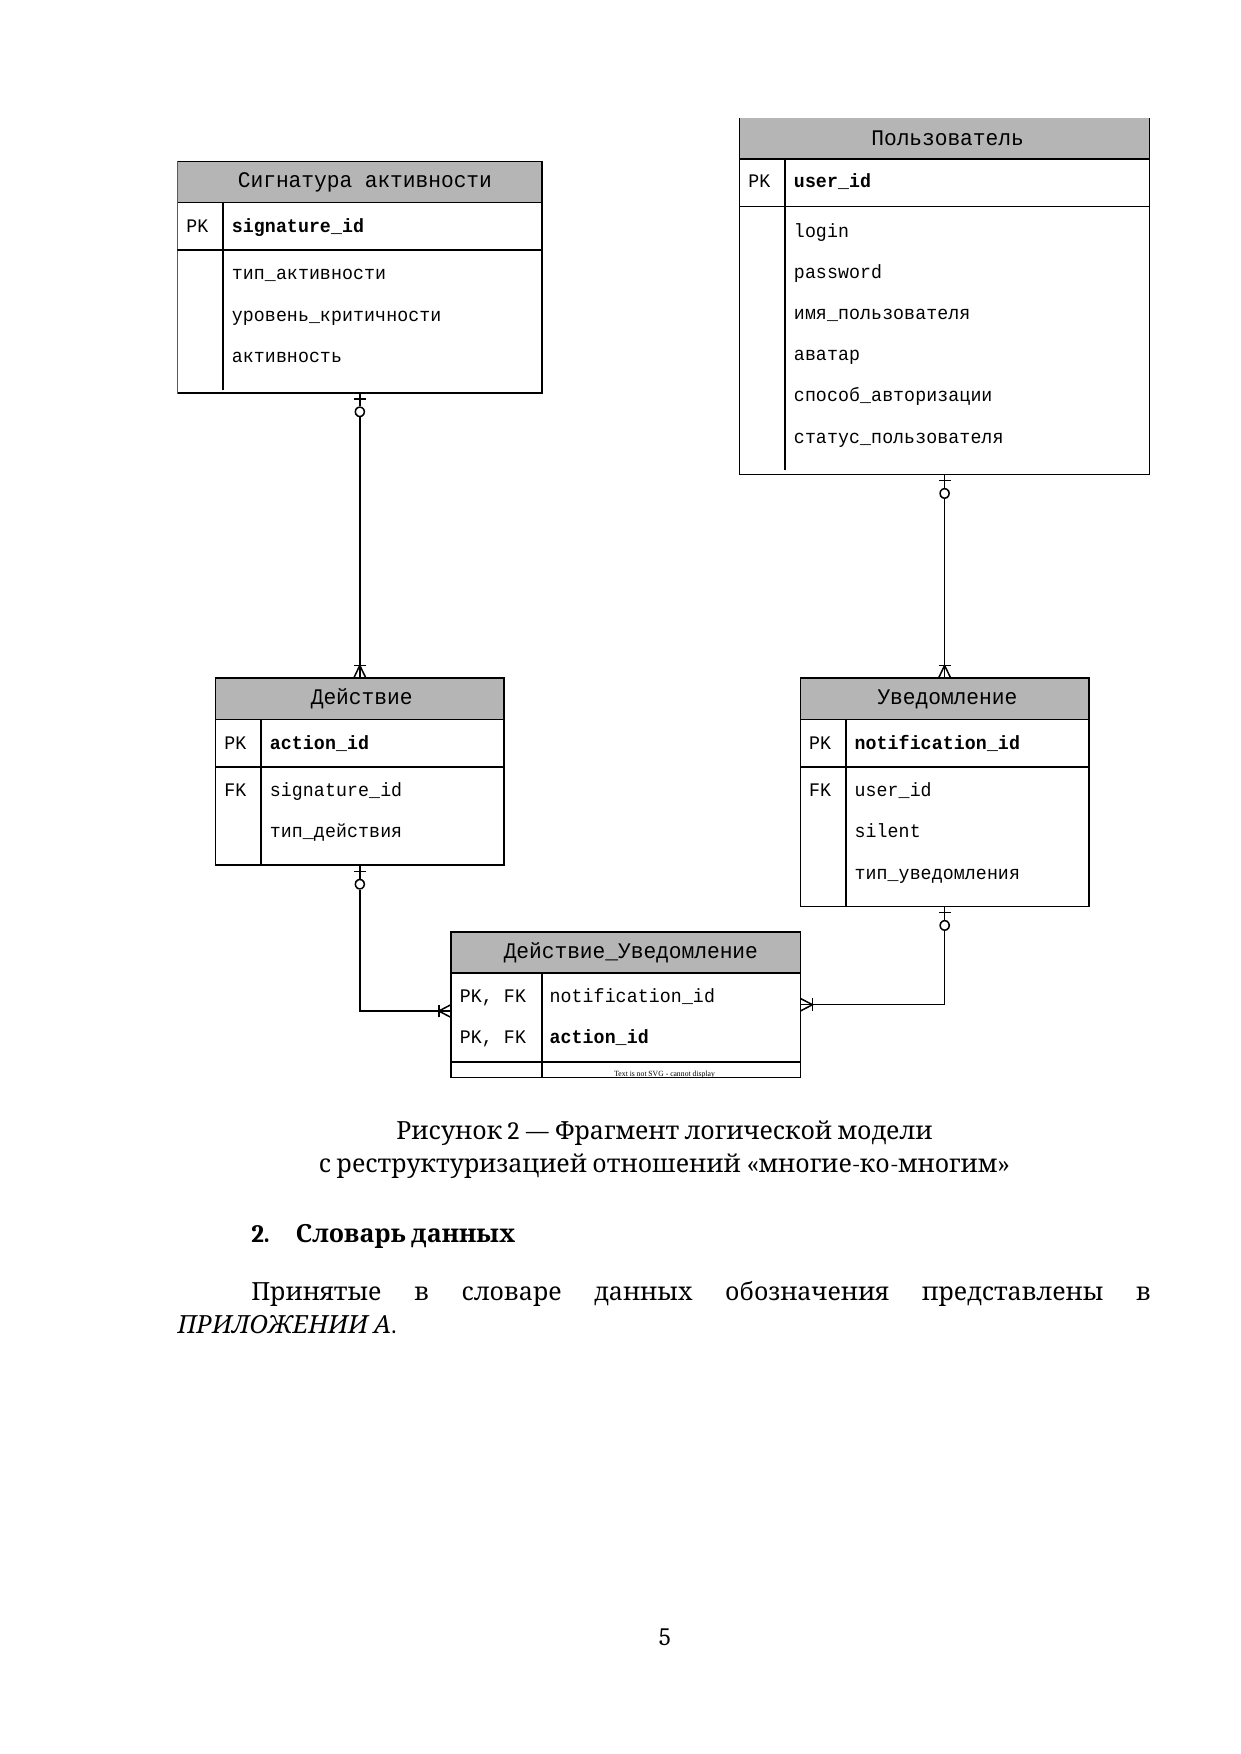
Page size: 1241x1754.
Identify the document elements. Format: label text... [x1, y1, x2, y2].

text Принятые в словаре данных обозначения представлены в ПРИЛОЖЕНИИ А. [177, 1278, 1152, 1339]
text Рисунок 2 — Фрагмент логической модели с реструктуризацией отношений «многие-ко-многим» [177, 1117, 1152, 1179]
list Словарь данных [251, 1220, 1152, 1249]
